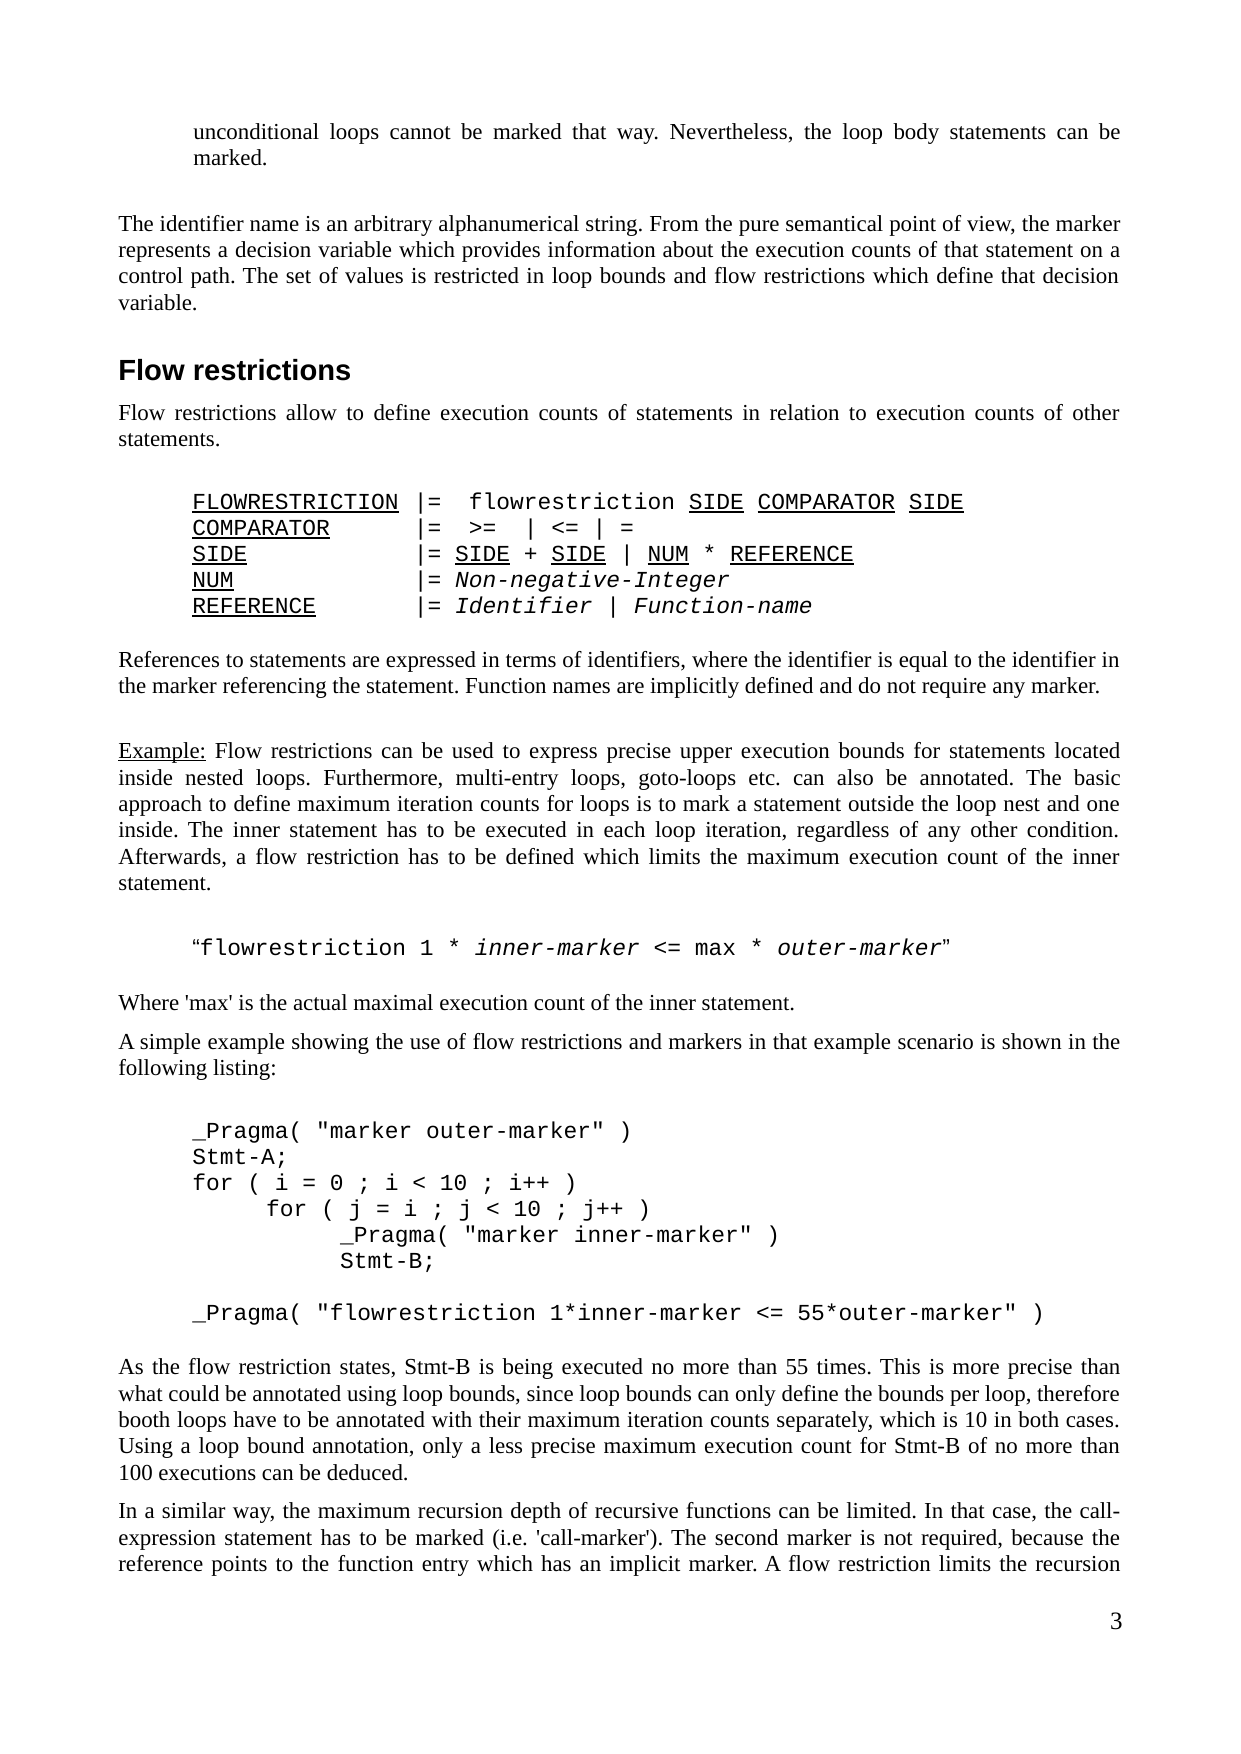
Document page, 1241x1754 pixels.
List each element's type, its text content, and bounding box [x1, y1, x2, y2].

list unconditional loops cannot be marked that way. Nevertheless, the loop body statements can be marked. [156, 118, 1122, 171]
text _Pragma( "marker inner-marker" ) [118, 1223, 1122, 1249]
text References to statements are expressed in terms of identifiers, where the identifier is equal to the identifier in the marker referencing the statement. Function names are implicitly defined and do not require any marker. [118, 646, 1122, 698]
text _Pragma( "flowrestriction 1*inner-marker <= 55*outer-marker" ) [118, 1301, 1122, 1327]
text _Pragma( "marker outer-marker" ) [118, 1119, 1122, 1145]
text SIDE |= SIDE + SIDE | NUM * REFERENCE [118, 542, 1122, 568]
text In a similar way, the maximum recursion depth of recursive functions can be limited. In that case, the call-expression statement has to be marked (i.e. 'call-marker'). The second marker is not required, because the reference points to the function entry which has an implicit marker. A flow restriction limits the recursion [118, 1498, 1122, 1577]
text As the flow restriction states, Stmt-B is being executed no more than 55 times. This is more precise than what could be annotated using loop bounds, since loop bounds can only define the bounds per loop, therefore booth loops have to be annotated with their maximum iteration counts separately, which is 10 in both cases. Using a loop bound annotation, only a less precise maximum execution count for Stmt-B of no more than 100 executions can be deduced. [118, 1353, 1122, 1485]
text Stmt-A; [118, 1145, 1122, 1171]
text A simple example showing the use of flow restrictions and markers in that example scenario is shown in the following listing: [118, 1028, 1122, 1081]
text for ( i = 0 ; i < 10 ; i++ ) [118, 1171, 1122, 1197]
text FLOWRESTRICTION |= flowrestriction SIDE COMPARATOR SIDE [118, 490, 1122, 516]
subtitle Flow restrictions [118, 353, 1122, 386]
text COMPARATOR |= >= | <= | = [118, 516, 1122, 542]
text Example: Flow restrictions can be used to express precise upper execution bounds for statements located inside nested loops. Furthermore, multi-entry loops, goto-loops etc. can also be annotated. The basic approach to define maximum iteration counts for loops is to mark a statement outside the loop nest and one inside. The inner statement has to be executed in each loop iteration, regardless of any other condition. Afterwards, a flow restriction has to be defined which limits the maximum execution count of the inner statement. [118, 737, 1122, 896]
text Flow restrictions allow to define execution counts of statements in relation to execution counts of other statements. [118, 399, 1122, 451]
text The identifier name is an arbitrary alphanumerical string. From the pure semantical point of view, the marker represents a decision variable which provides information about the execution counts of that statement on a control path. The set of values is restricted in loop bounds and flow restrictions which define that decision variable. [118, 210, 1122, 315]
text NUM |= Non-negative-Integer [118, 568, 1122, 594]
text “flowrestriction 1 * inner-marker <= max * outer-marker” [118, 934, 1122, 963]
text Stmt-B; [118, 1249, 1122, 1275]
text for ( j = i ; j < 10 ; j++ ) [118, 1197, 1122, 1223]
text REFERENCE |= Identifier | Function-name [118, 594, 1122, 620]
text Where 'max' is the actual maximal execution count of the inner statement. [118, 989, 1122, 1015]
